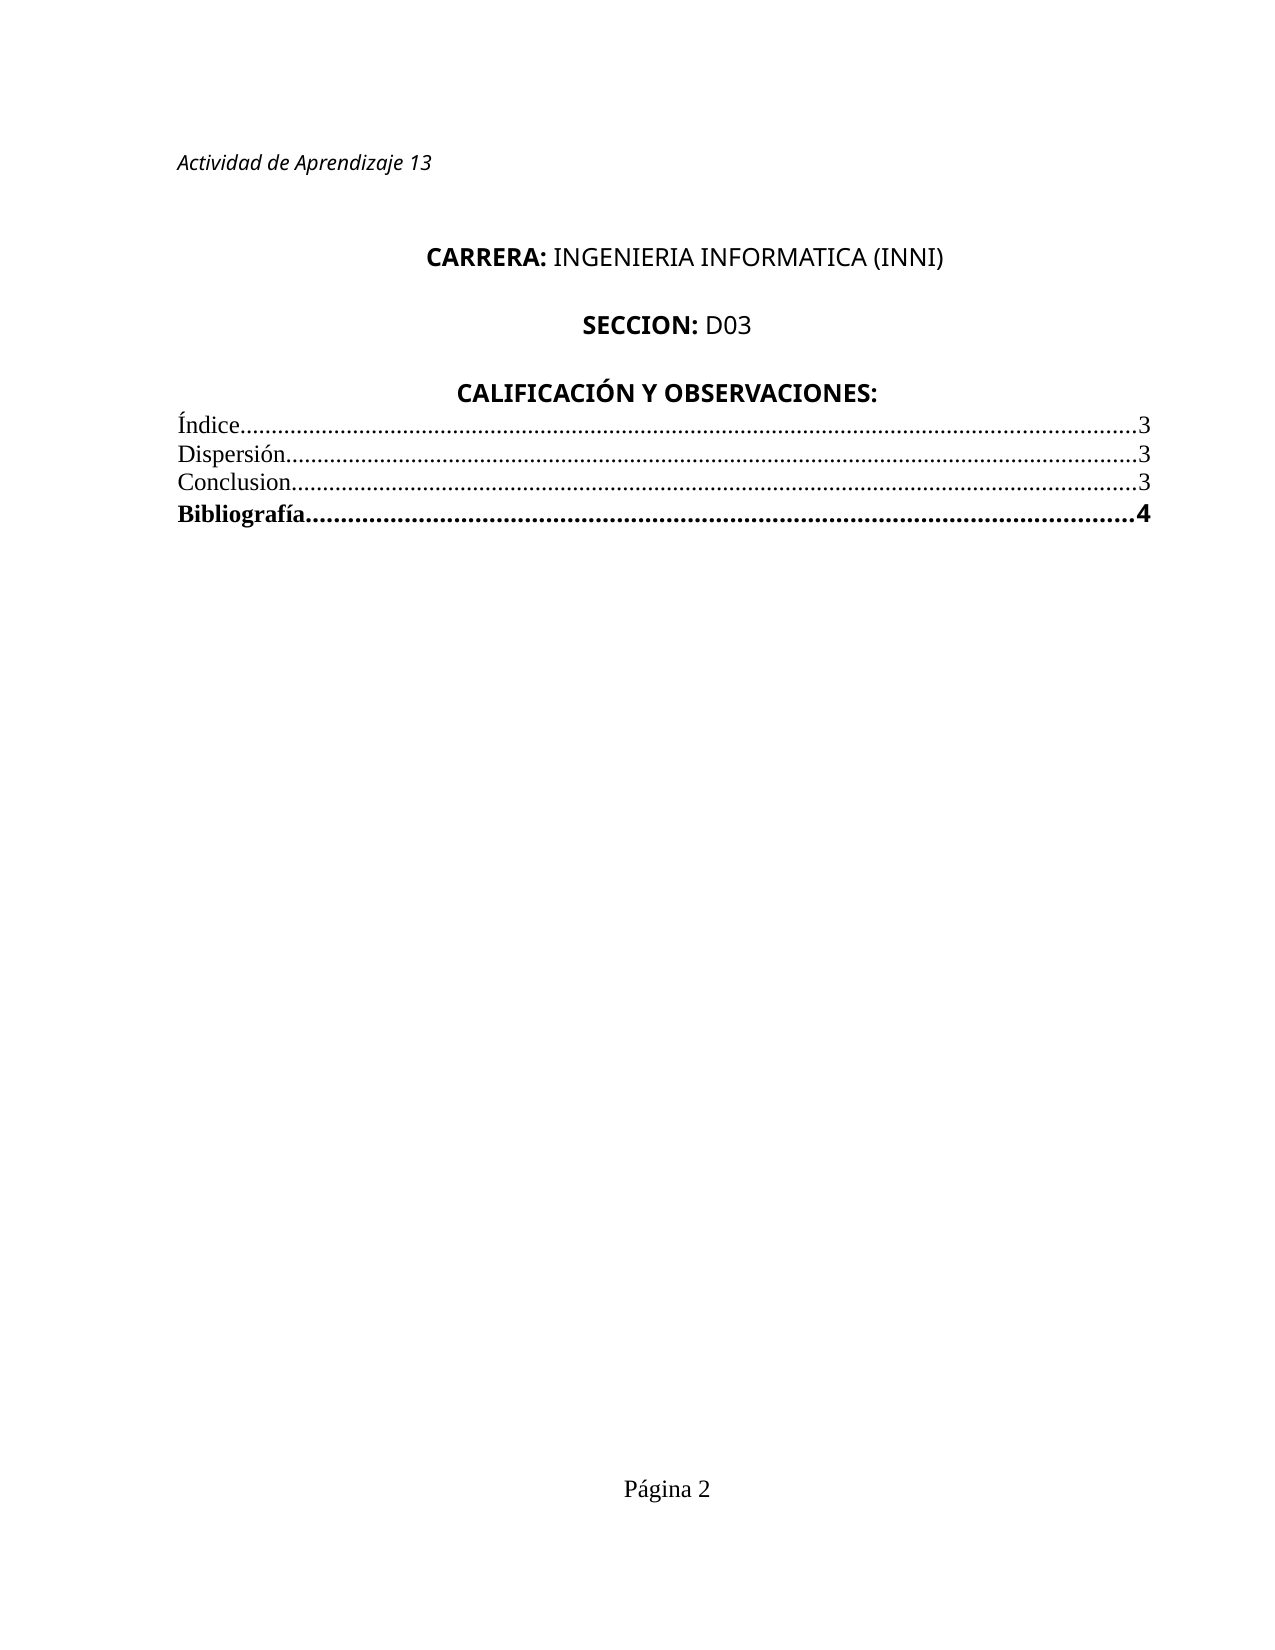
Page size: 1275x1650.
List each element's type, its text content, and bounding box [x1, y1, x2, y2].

text Bibliografía 4 [177, 496, 1157, 530]
text CARRERA: INGENIERIA INFORMATICA (INNI) [177, 239, 1157, 274]
text Índice 3 [177, 410, 1157, 439]
text CALIFICACIÓN Y OBSERVACIONES: [177, 342, 1157, 410]
text SECCION: D03 [177, 274, 1157, 342]
text Conclusion 3 [177, 467, 1157, 496]
text Dispersión 3 [177, 439, 1157, 467]
